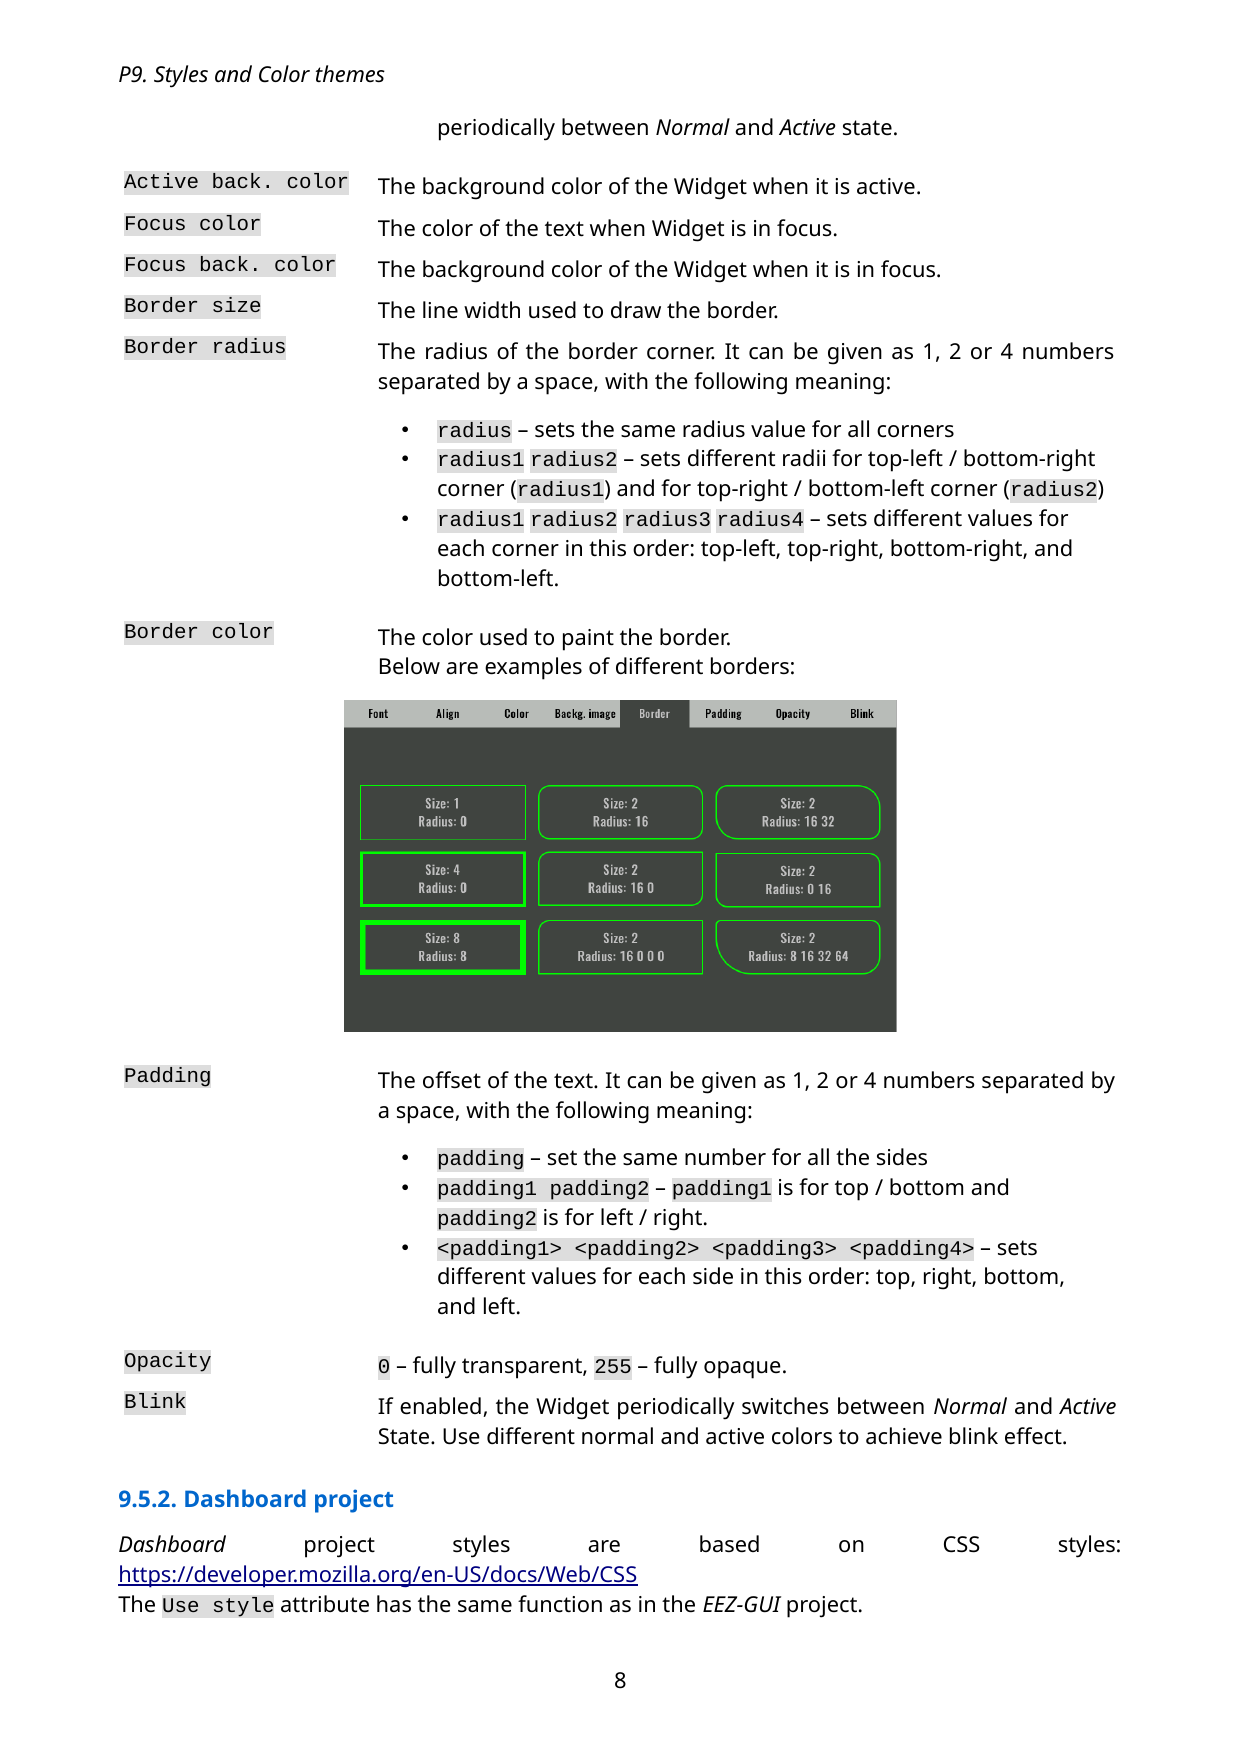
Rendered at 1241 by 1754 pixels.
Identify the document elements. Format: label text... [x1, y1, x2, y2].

table_cell Padding [118, 1059, 372, 1344]
table_cell Border color [118, 616, 372, 687]
subtitle Dashboard project [118, 1483, 1122, 1514]
table_cell The color of the text when Widget is in focus. [372, 207, 1122, 248]
table_cell Focus back. color [118, 248, 372, 289]
table_cell The offset of the text. It can be given as 1, 2 or 4 numbers separated by a space, with the following meaning: padding – set the same number for all the sides padding1 padding2 – padding1 is for top / bottom and padding2 is for left / right. <padding1> <padding2> <padding3> <padding4> – sets different values for each side in this order: top, right, bottom, and left. [372, 1059, 1122, 1344]
table_cell Border radius [118, 331, 372, 616]
table_cell If enabled, the Widget periodically switches between Normal and Active State. Use different normal and active colors to achieve blink effect. [372, 1386, 1122, 1457]
table_cell The radius of the border corner. It can be given as 1, 2 or 4 numbers separated by a space, with the following meaning: radius – sets the same radius value for all corners radius1 radius2 – sets different radii for top-left / bottom-right corner (radius1) and for top-right / bottom-left corner (radius2) radius1 radius2 radius3 radius4 – sets different values for each corner in this order: top-left, top-right, bottom-right, and bottom-left. [372, 331, 1122, 616]
table_cell The color used to paint the border. Below are examples of different borders: [372, 616, 1122, 687]
table_cell periodically between Normal and Active state. [372, 107, 1122, 166]
table_cell Focus color [118, 207, 372, 248]
table_cell Opacity [118, 1344, 372, 1386]
table_cell Blink [118, 1386, 372, 1457]
table_cell Active back. color [118, 166, 372, 207]
table_cell The line width used to draw the border. [372, 289, 1122, 331]
table_cell The background color of the Widget when it is in focus. [372, 248, 1122, 289]
table_cell [118, 687, 1122, 692]
table_cell [118, 693, 1122, 1059]
table_cell The background color of the Widget when it is active. [372, 166, 1122, 207]
picture [123, 692, 1117, 1037]
text The Use style attribute has the same function as in the EEZ-GUI project. [118, 1589, 1122, 1619]
table_cell Border size [118, 289, 372, 331]
table_cell [118, 107, 372, 166]
text Dashboard project styles are based on CSS styles: https://developer.mozilla.org/en-US/docs/Web/CSS [118, 1529, 1122, 1589]
table_cell 0 – fully transparent, 255 – fully opaque. [372, 1344, 1122, 1386]
